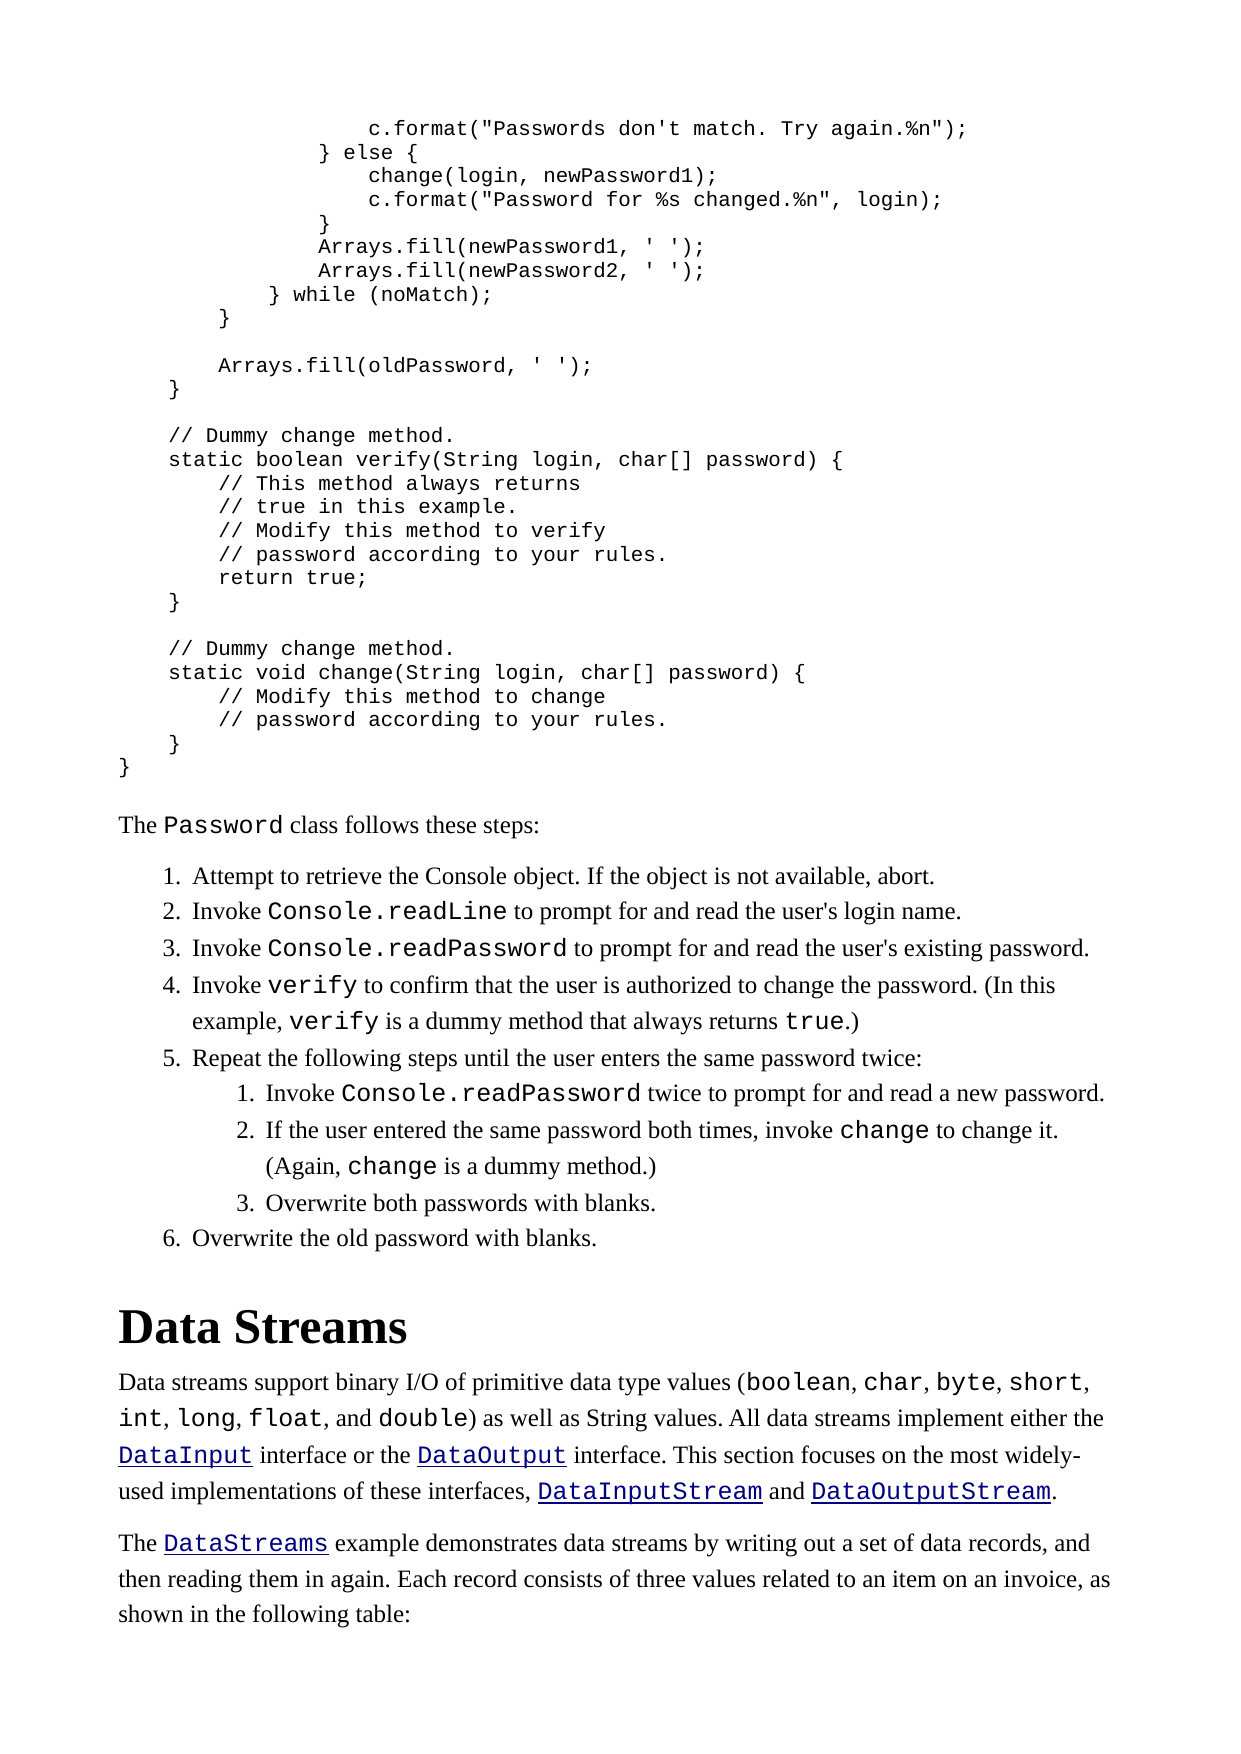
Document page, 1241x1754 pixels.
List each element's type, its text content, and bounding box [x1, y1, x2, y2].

text Arrays.fill(newPassword1, ' '); [118, 236, 1122, 260]
text static void change(String login, char[] password) { [118, 662, 1122, 686]
text } [118, 307, 1122, 331]
text // password according to your rules. [118, 544, 1122, 567]
list If the user entered the same password both times, invoke change to change it. (Again, change is a dummy method.) [236, 1115, 1122, 1182]
text static boolean verify(String login, char[] password) { [118, 449, 1122, 473]
list Invoke Console.readLine to prompt for and read the user's login name. [162, 896, 1122, 927]
list Attempt to retrieve the Console object. If the object is not available, abort. [162, 861, 1122, 890]
text Data streams support binary I/O of primitive data type values (boolean, char, byte, short, int, long, float, and double) as well as String values. All data streams implement either the DataInput interface or the DataOutput interface. This section focuses on the most widely-used implementations of these interfaces, DataInputStream and DataOutputStream. [118, 1367, 1122, 1507]
list Repeat the following steps until the user enters the same password twice: [162, 1043, 1122, 1072]
text } while (noMatch); [118, 284, 1122, 307]
text Arrays.fill(newPassword2, ' '); [118, 260, 1122, 284]
text } [118, 213, 1122, 236]
text } [118, 378, 1122, 402]
text // Dummy change method. [118, 638, 1122, 662]
text // true in this example. [118, 496, 1122, 520]
text } [118, 733, 1122, 757]
text // Modify this method to change [118, 686, 1122, 709]
list Invoke verify to confirm that the user is authorized to change the password. (In this example, verify is a dummy method that always returns true.) [162, 970, 1122, 1037]
text // This method always returns [118, 473, 1122, 496]
text // password according to your rules. [118, 709, 1122, 733]
list Overwrite the old password with blanks. [162, 1223, 1122, 1251]
text change(login, newPassword1); [118, 165, 1122, 189]
text c.format("Password for %s changed.%n", login); [118, 189, 1122, 213]
text } [118, 591, 1122, 615]
text Arrays.fill(oldPassword, ' '); [118, 354, 1122, 378]
text The Password class follows these steps: [118, 810, 1122, 841]
list Invoke Console.readPassword to prompt for and read the user's existing password. [162, 933, 1122, 963]
subtitle Data Streams [118, 1297, 1122, 1354]
text // Modify this method to verify [118, 520, 1122, 544]
text // Dummy change method. [118, 426, 1122, 449]
text } else { [118, 142, 1122, 165]
list Invoke Console.readPassword twice to prompt for and read a new password. [236, 1078, 1122, 1108]
text c.format("Passwords don't match. Try again.%n"); [118, 118, 1122, 142]
text return true; [118, 567, 1122, 591]
text The DataStreams example demonstrates data streams by writing out a set of data records, and then reading them in again. Each record consists of three values related to an item on an invoice, as shown in the following table: [118, 1528, 1122, 1628]
list Overwrite both passwords with blanks. [236, 1188, 1122, 1217]
text } [118, 757, 1122, 780]
